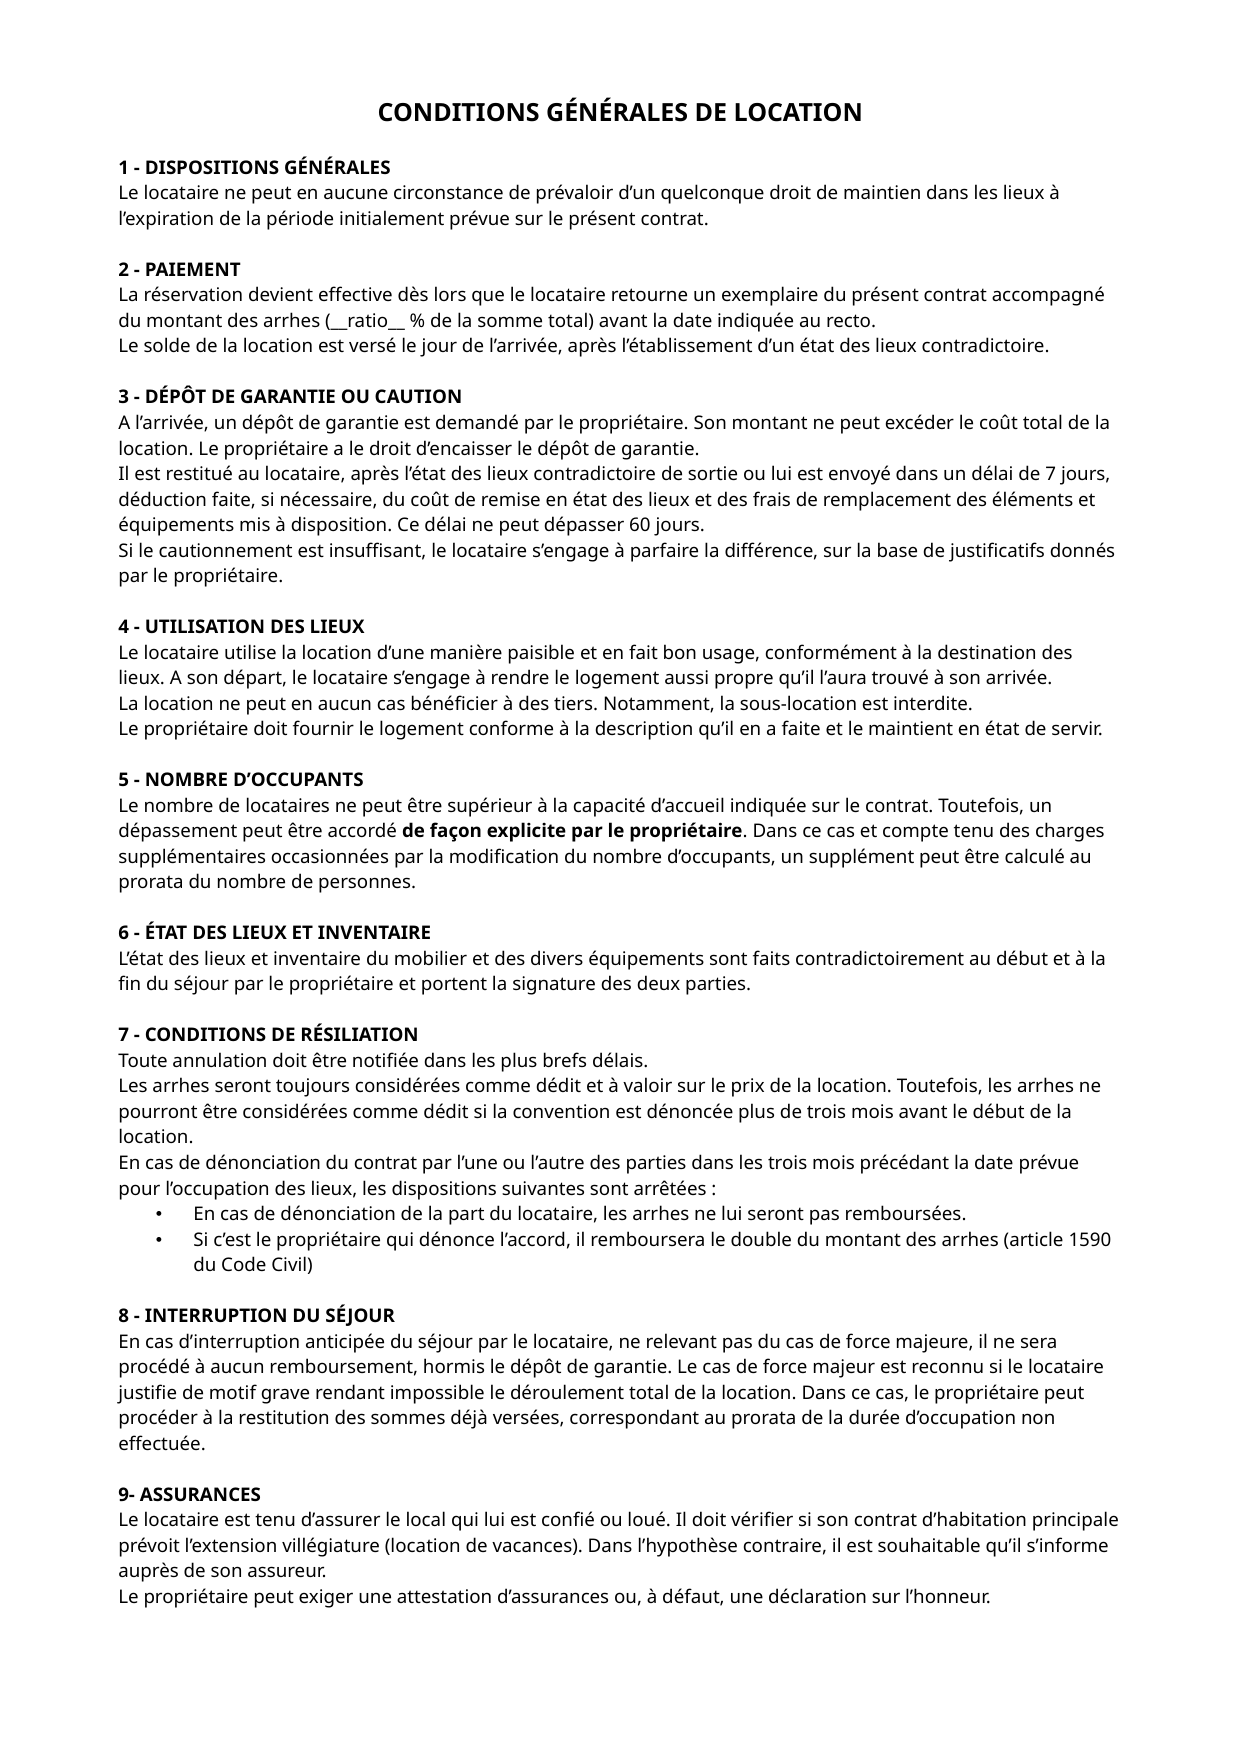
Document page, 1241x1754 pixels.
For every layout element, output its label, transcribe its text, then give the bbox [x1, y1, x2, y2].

text Le locataire utilise la location d’une manière paisible et en fait bon usage, conformément à la destination des lieux. A son départ, le locataire s’engage à rendre le logement aussi propre qu’il l’aura trouvé à son arrivée. [118, 639, 1122, 690]
text 7 - CONDITIONS DE RÉSILIATION [118, 1022, 1122, 1047]
text En cas de dénonciation du contrat par l’une ou l’autre des parties dans les trois mois précédant la date prévue pour l’occupation des lieux, les dispositions suivantes sont arrêtées : [118, 1149, 1122, 1200]
text CONDITIONS GÉNÉRALES DE LOCATION [118, 94, 1122, 128]
text Le solde de la location est versé le jour de l’arrivée, après l’établissement d’un état des lieux contradictoire. [118, 333, 1122, 358]
text Le nombre de locataires ne peut être supérieur à la capacité d’accueil indiquée sur le contrat. Toutefois, un dépassement peut être accordé de façon explicite par le propriétaire. Dans ce cas et compte tenu des charges supplémentaires occasionnées par la modification du nombre d’occupants, un supplément peut être calculé au prorata du nombre de personnes. [118, 792, 1122, 894]
text En cas d’interruption anticipée du séjour par le locataire, ne relevant pas du cas de force majeure, il ne sera procédé à aucun remboursement, hormis le dépôt de garantie. Le cas de force majeur est reconnu si le locataire justifie de motif grave rendant impossible le déroulement total de la location. Dans ce cas, le propriétaire peut procéder à la restitution des sommes déjà versées, correspondant au prorata de la durée d’occupation non effectuée. [118, 1328, 1122, 1456]
text Il est restitué au locataire, après l’état des lieux contradictoire de sortie ou lui est envoyé dans un délai de 7 jours, déduction faite, si nécessaire, du coût de remise en état des lieux et des frais de remplacement des éléments et équipements mis à disposition. Ce délai ne peut dépasser 60 jours. [118, 460, 1122, 537]
text 5 - NOMBRE D’OCCUPANTS [118, 767, 1122, 792]
text 1 - DISPOSITIONS GÉNÉRALES [118, 154, 1122, 179]
text 9- ASSURANCES [118, 1481, 1122, 1507]
text Le locataire ne peut en aucune circonstance de prévaloir d’un quelconque droit de maintien dans les lieux à l’expiration de la période initialement prévue sur le présent contrat. [118, 179, 1122, 231]
text Le propriétaire peut exiger une attestation d’assurances ou, à défaut, une déclaration sur l’honneur. [118, 1583, 1122, 1609]
text Les arrhes seront toujours considérées comme dédit et à valoir sur le prix de la location. Toutefois, les arrhes ne pourront être considérées comme dédit si la convention est dénoncée plus de trois mois avant le début de la location. [118, 1073, 1122, 1149]
text Toute annulation doit être notifiée dans les plus brefs délais. [118, 1047, 1122, 1073]
text L’état des lieux et inventaire du mobilier et des divers équipements sont faits contradictoirement au début et à la fin du séjour par le propriétaire et portent la signature des deux parties. [118, 945, 1122, 996]
text 2 - PAIEMENT [118, 256, 1122, 282]
list Si c’est le propriétaire qui dénonce l’accord, il remboursera le double du montant des arrhes (article 1590 du Code Civil) [156, 1226, 1122, 1277]
text 4 - UTILISATION DES LIEUX [118, 613, 1122, 639]
text Le propriétaire doit fournir le logement conforme à la description qu’il en a faite et le maintient en état de servir. [118, 716, 1122, 741]
text La réservation devient effective dès lors que le locataire retourne un exemplaire du présent contrat accompagné du montant des arrhes (__ratio__ % de la somme total) avant la date indiquée au recto. [118, 282, 1122, 333]
text Le locataire est tenu d’assurer le local qui lui est confié ou loué. Il doit vérifier si son contrat d’habitation principale prévoit l’extension villégiature (location de vacances). Dans l’hypothèse contraire, il est souhaitable qu’il s’informe auprès de son assureur. [118, 1507, 1122, 1583]
text Si le cautionnement est insuffisant, le locataire s’engage à parfaire la différence, sur la base de justificatifs donnés par le propriétaire. [118, 537, 1122, 588]
text A l’arrivée, un dépôt de garantie est demandé par le propriétaire. Son montant ne peut excéder le coût total de la location. Le propriétaire a le droit d’encaisser le dépôt de garantie. [118, 409, 1122, 460]
text 3 - DÉPÔT DE GARANTIE OU CAUTION [118, 384, 1122, 409]
text 8 - INTERRUPTION DU SÉJOUR [118, 1302, 1122, 1328]
text 6 - ÉTAT DES LIEUX ET INVENTAIRE [118, 920, 1122, 945]
list En cas de dénonciation de la part du locataire, les arrhes ne lui seront pas remboursées. [156, 1200, 1122, 1226]
text La location ne peut en aucun cas bénéficier à des tiers. Notamment, la sous-location est interdite. [118, 690, 1122, 716]
